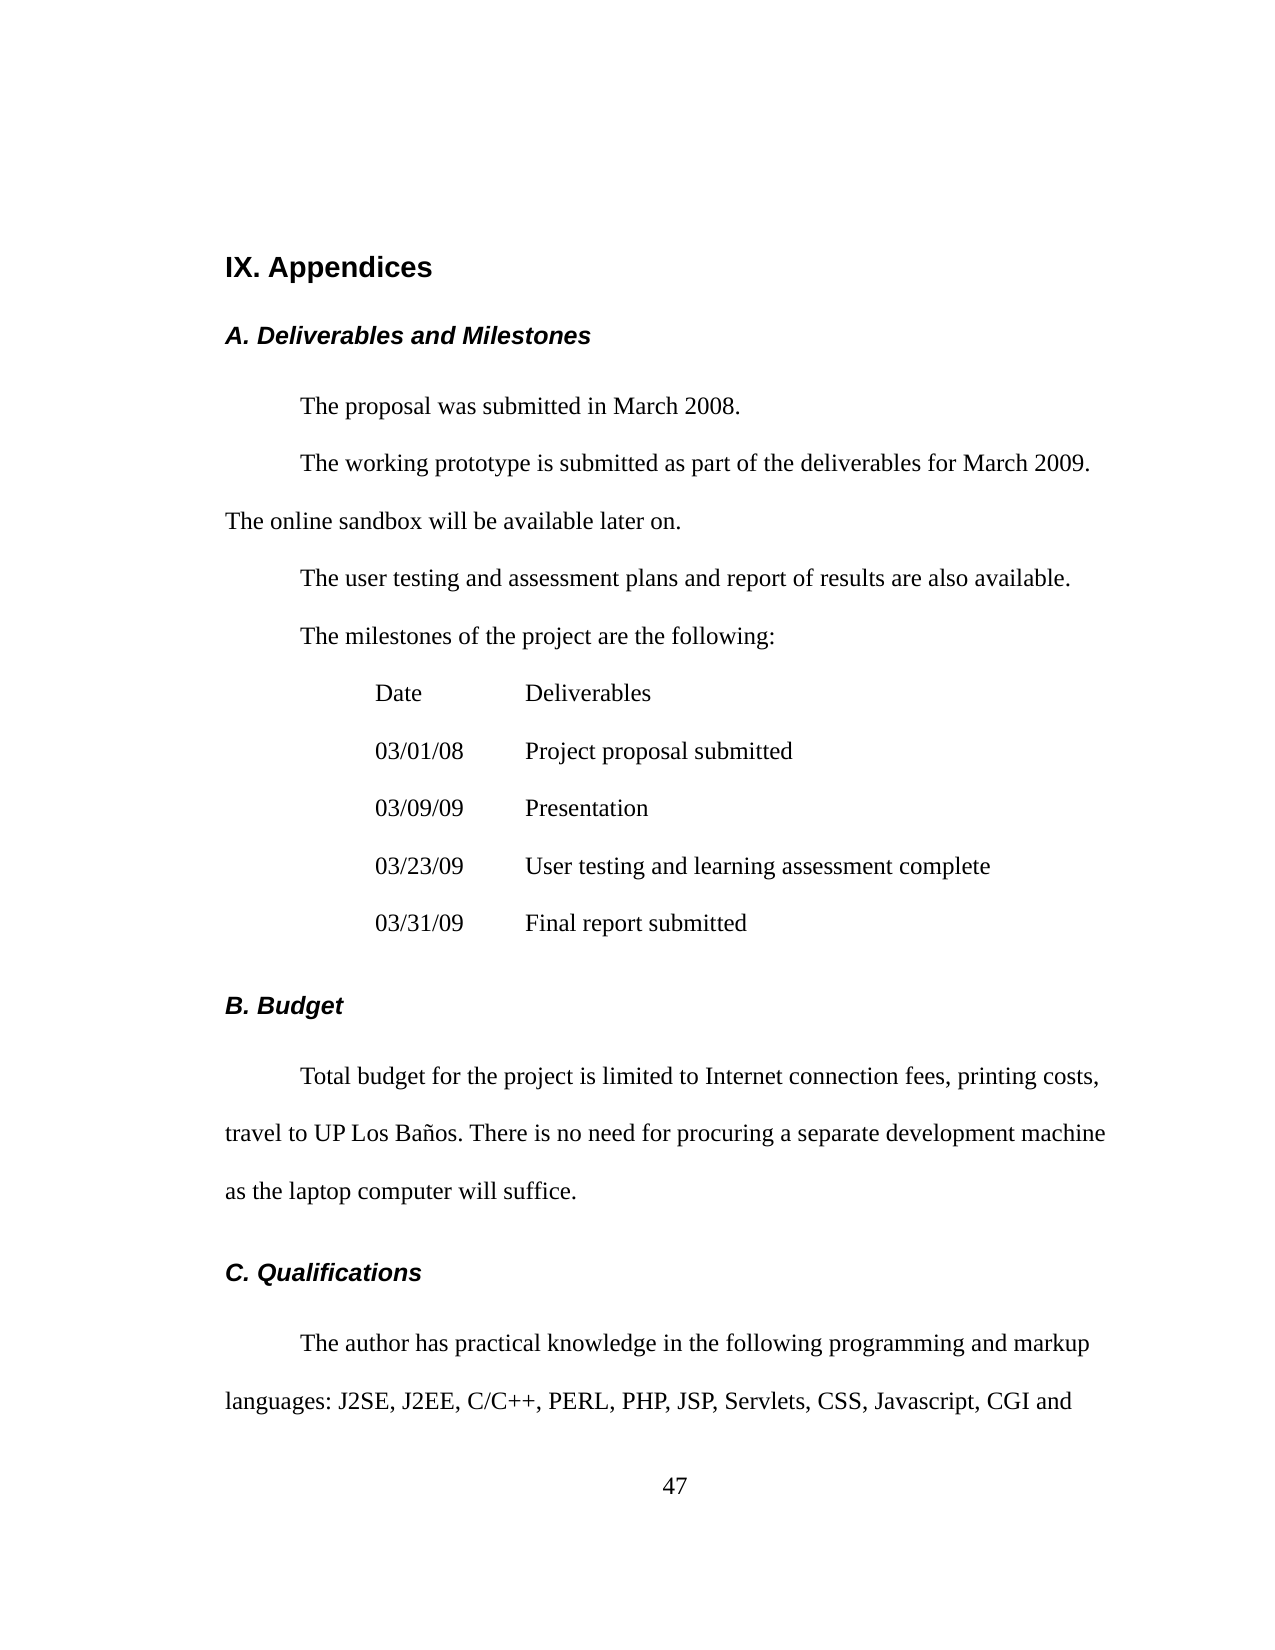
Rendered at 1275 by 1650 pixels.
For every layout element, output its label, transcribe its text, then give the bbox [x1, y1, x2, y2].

text The user testing and assessment plans and report of results are also available. [225, 563, 1125, 592]
text 03/31/09 Final report submitted [225, 908, 1125, 937]
text 03/23/09 User testing and learning assessment complete [225, 851, 1125, 879]
text The working prototype is submitted as part of the deliverables for March 2009. The online sandbox will be available later on. [225, 448, 1125, 534]
subtitle C. Qualifications [225, 1258, 1125, 1287]
text 03/01/08 Project proposal submitted [225, 736, 1125, 764]
text 03/09/09 Presentation [225, 793, 1125, 822]
subtitle A. Deliverables and Milestones [225, 321, 1125, 349]
text The author has practical knowledge in the following programming and markup languages: J2SE, J2EE, C/C++, PERL, PHP, JSP, Servlets, CSS, Javascript, CGI and [225, 1328, 1125, 1414]
text The milestones of the project are the following: [225, 621, 1125, 649]
text The proposal was submitted in March 2008. [225, 391, 1125, 419]
text Date Deliverables [225, 678, 1125, 707]
text Total budget for the project is limited to Internet connection fees, printing costs, travel to UP Los Baños. There is no need for procuring a separate development machine as the laptop computer will suffice. [225, 1061, 1125, 1204]
subtitle IX. Appendices [225, 250, 1125, 283]
subtitle B. Budget [225, 991, 1125, 1019]
